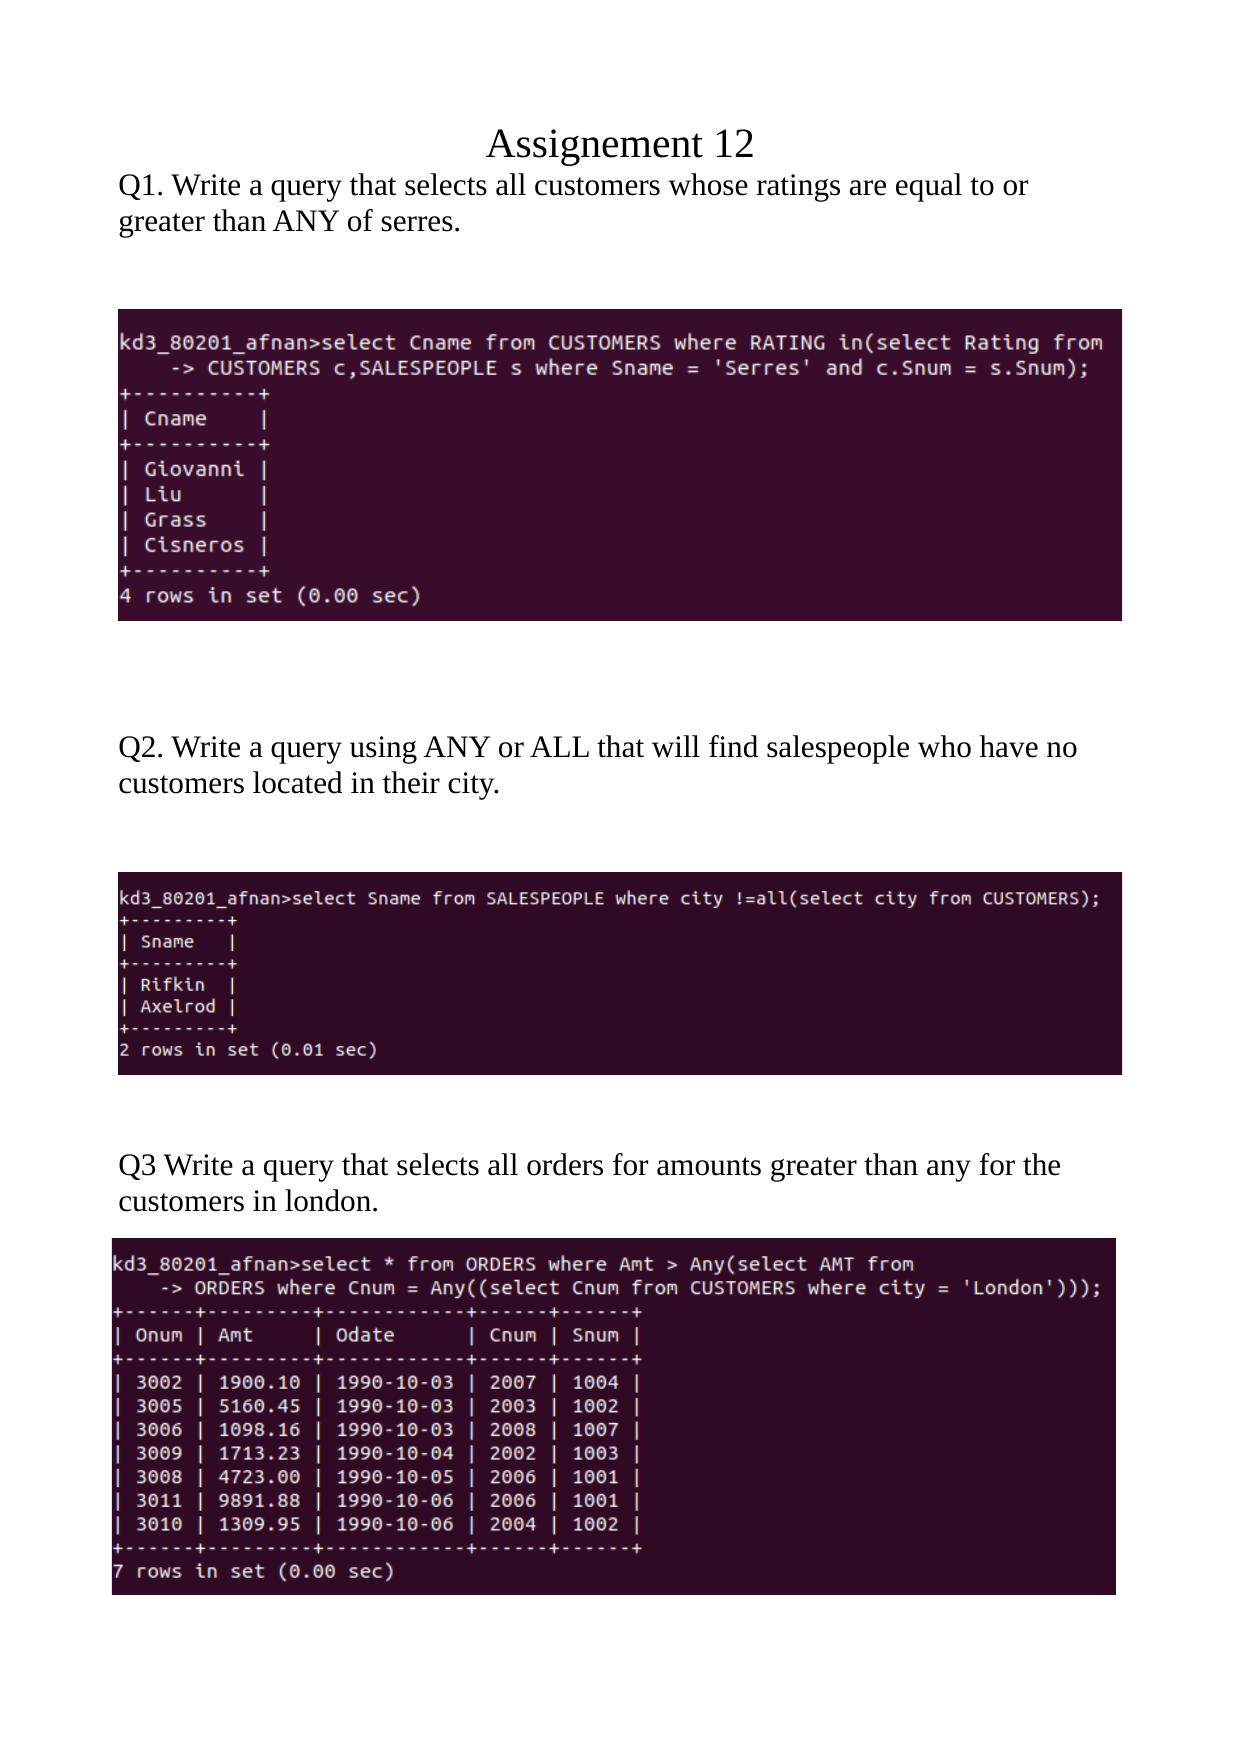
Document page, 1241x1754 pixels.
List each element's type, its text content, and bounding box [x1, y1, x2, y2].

text Q1. Write a query that selects all customers whose ratings are equal to or greater than ANY of serres. [118, 166, 1122, 238]
text Q2. Write a query using ANY or ALL that will find salespeople who have no customers located in their city. [118, 728, 1122, 800]
picture [111, 1238, 1116, 1595]
picture [118, 309, 1123, 621]
text Q3 Write a query that selects all orders for amounts greater than any for the customers in london. [118, 1146, 1122, 1218]
picture [118, 872, 1123, 1075]
text Assignement 12 [118, 118, 1122, 166]
